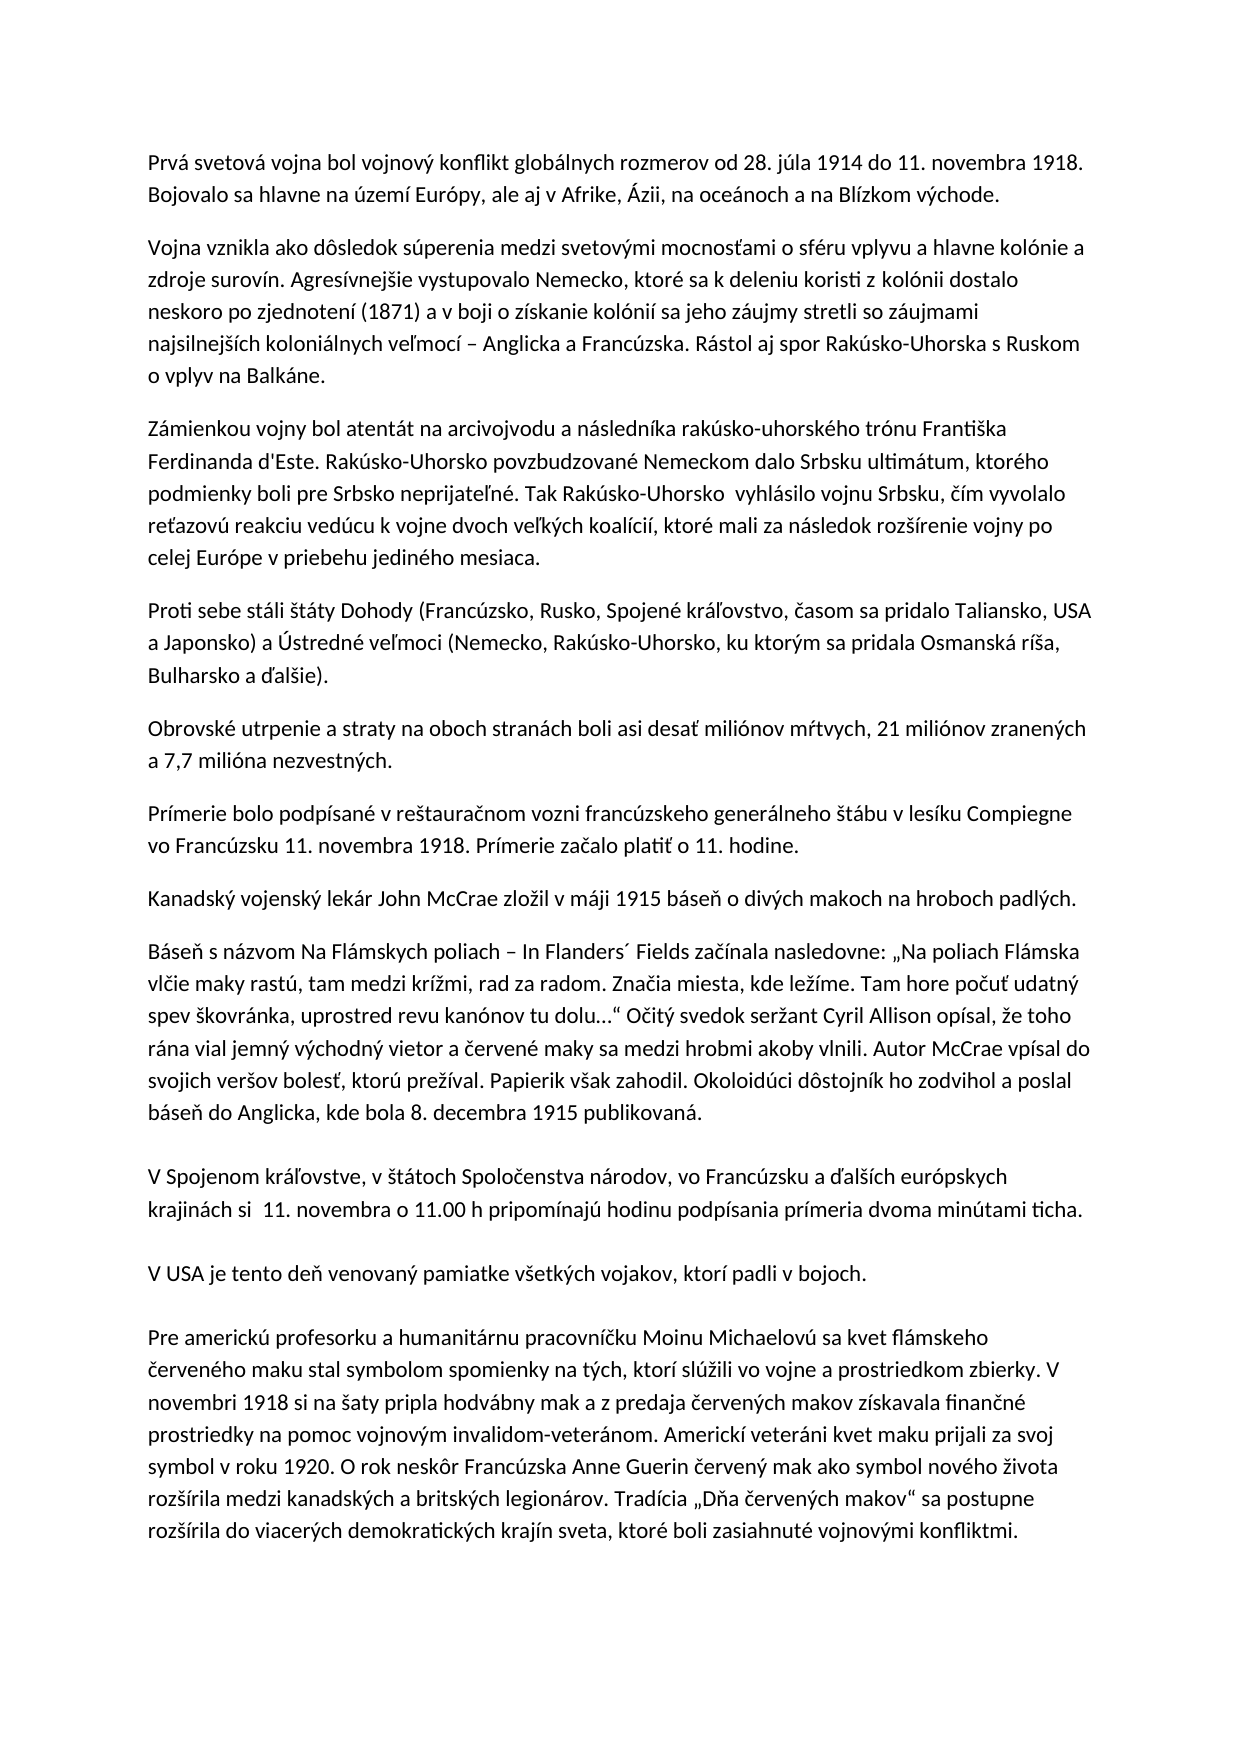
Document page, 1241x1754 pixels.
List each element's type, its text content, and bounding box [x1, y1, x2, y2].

text Prvá svetová vojna bol vojnový konflikt globálnych rozmerov od 28. júla 1914 do 11. novembra 1918. Bojovalo sa hlavne na území Európy, ale aj v Afrike, Ázii, na oceánoch a na Blízkom východe. [148, 148, 1093, 208]
text Vojna vznikla ako dôsledok súperenia medzi svetovými mocnosťami o sféru vplyvu a hlavne kolónie a zdroje surovín. Agresívnejšie vystupovalo Nemecko, ktoré sa k deleniu koristi z kolónii dostalo neskoro po zjednotení (1871) a v boji o získanie kolónií sa jeho záujmy stretli so záujmami najsilnejších koloniálnych veľmocí – Anglicka a Francúzska. Rástol aj spor Rakúsko-Uhorska s Ruskom o vplyv na Balkáne. [148, 233, 1093, 389]
text Proti sebe stáli štáty Dohody (Francúzsko, Rusko, Spojené kráľovstvo, časom sa pridalo Taliansko, USA a Japonsko) a Ústredné veľmoci (Nemecko, Rakúsko-Uhorsko, ku ktorým sa pridala Osmanská ríša, Bulharsko a ďalšie). [148, 596, 1093, 689]
text Prímerie bolo podpísané v reštauračnom vozni francúzskeho generálneho štábu v lesíku Compiegne vo Francúzsku 11. novembra 1918. Prímerie začalo platiť o 11. hodine. [148, 799, 1093, 859]
text Zámienkou vojny bol atentát na arcivojvodu a následníka rakúsko-uhorského trónu Františka Ferdinanda d'Este. Rakúsko-Uhorsko povzbudzované Nemeckom dalo Srbsku ultimátum, ktorého podmienky boli pre Srbsko neprijateľné. Tak Rakúsko-Uhorsko vyhlásilo vojnu Srbsku, čím vyvolalo reťazovú reakciu vedúcu k vojne dvoch veľkých koalícií, ktoré mali za následok rozšírenie vojny po celej Európe v priebehu jediného mesiaca. [148, 414, 1093, 571]
text Báseň s názvom Na Flámskych poliach – In Flanders´ Fields začínala nasledovne: „Na poliach Flámska vlčie maky rastú, tam medzi krížmi, rad za radom. Značia miesta, kde ležíme. Tam hore počuť udatný spev škovránka, uprostred revu kanónov tu dolu…“ Očitý svedok seržant Cyril Allison opísal, že toho rána vial jemný východný vietor a červené maky sa medzi hrobmi akoby vlnili. Autor McCrae vpísal do svojich veršov bolesť, ktorú prežíval. Papierik však zahodil. Okoloidúci dôstojník ho zodvihol a poslal báseň do Anglicka, kde bola 8. decembra 1915 publikovaná. V Spojenom kráľovstve, v štátoch Spoločenstva národov, vo Francúzsku a ďalších európskych krajinách si 11. novembra o 11.00 h pripomínajú hodinu podpísania prímeria dvoma minútami ticha. V USA je tento deň venovaný pamiatke všetkých vojakov, ktorí padli v bojoch. Pre americkú profesorku a humanitárnu pracovníčku Moinu Michaelovú sa kvet flámskeho červeného maku stal symbolom spomienky na tých, ktorí slúžili vo vojne a prostriedkom zbierky. V novembri 1918 si na šaty pripla hodvábny mak a z predaja červených makov získavala finančné prostriedky na pomoc vojnovým invalidom-veteránom. Americkí veteráni kvet maku prijali za svoj symbol v roku 1920. O rok neskôr Francúzska Anne Guerin červený mak ako symbol nového života rozšírila medzi kanadských a britských legionárov. Tradícia „Dňa červených makov“ sa postupne rozšírila do viacerých demokratických krajín sveta, ktoré boli zasiahnuté vojnovými konfliktmi. [148, 937, 1093, 1544]
text Kanadský vojenský lekár John McCrae zložil v máji 1915 báseň o divých makoch na hroboch padlých. [148, 884, 1093, 912]
text Obrovské utrpenie a straty na oboch stranách boli asi desať miliónov mŕtvych, 21 miliónov zranených a 7,7 milióna nezvestných. [148, 714, 1093, 774]
